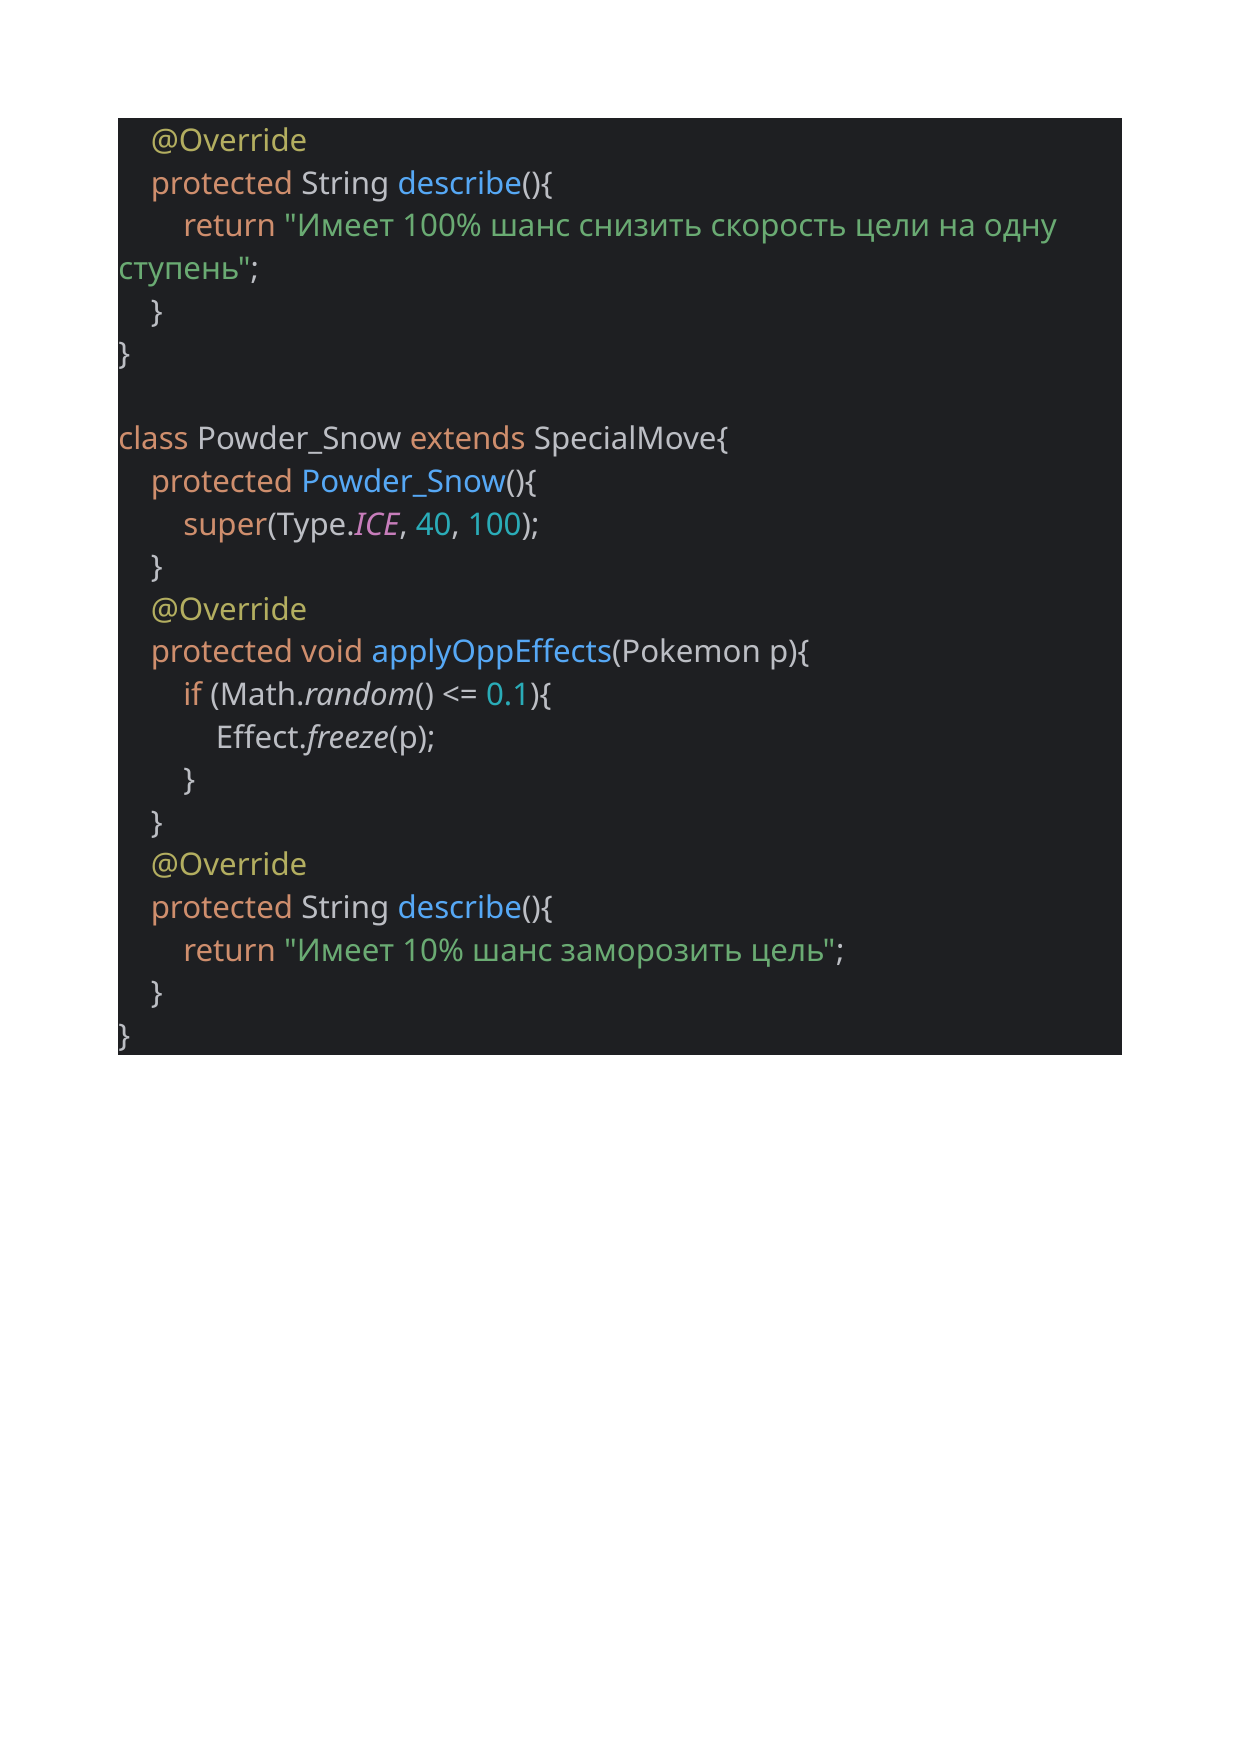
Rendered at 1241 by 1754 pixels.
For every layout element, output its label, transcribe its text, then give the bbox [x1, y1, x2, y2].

text @Override protected String describe(){ return "Имеет 100% шанс снизить скорость цели на одну ступень"; } } class Powder_Snow extends SpecialMove{ protected Powder_Snow(){ super(Type.ICE, 40, 100); } @Override protected void applyOppEffects(Pokemon p){ if (Math.random() <= 0.1){ Effect.freeze(p); } } @Override protected String describe(){ return "Имеет 10% шанс заморозить цель"; } } [118, 118, 1122, 1055]
